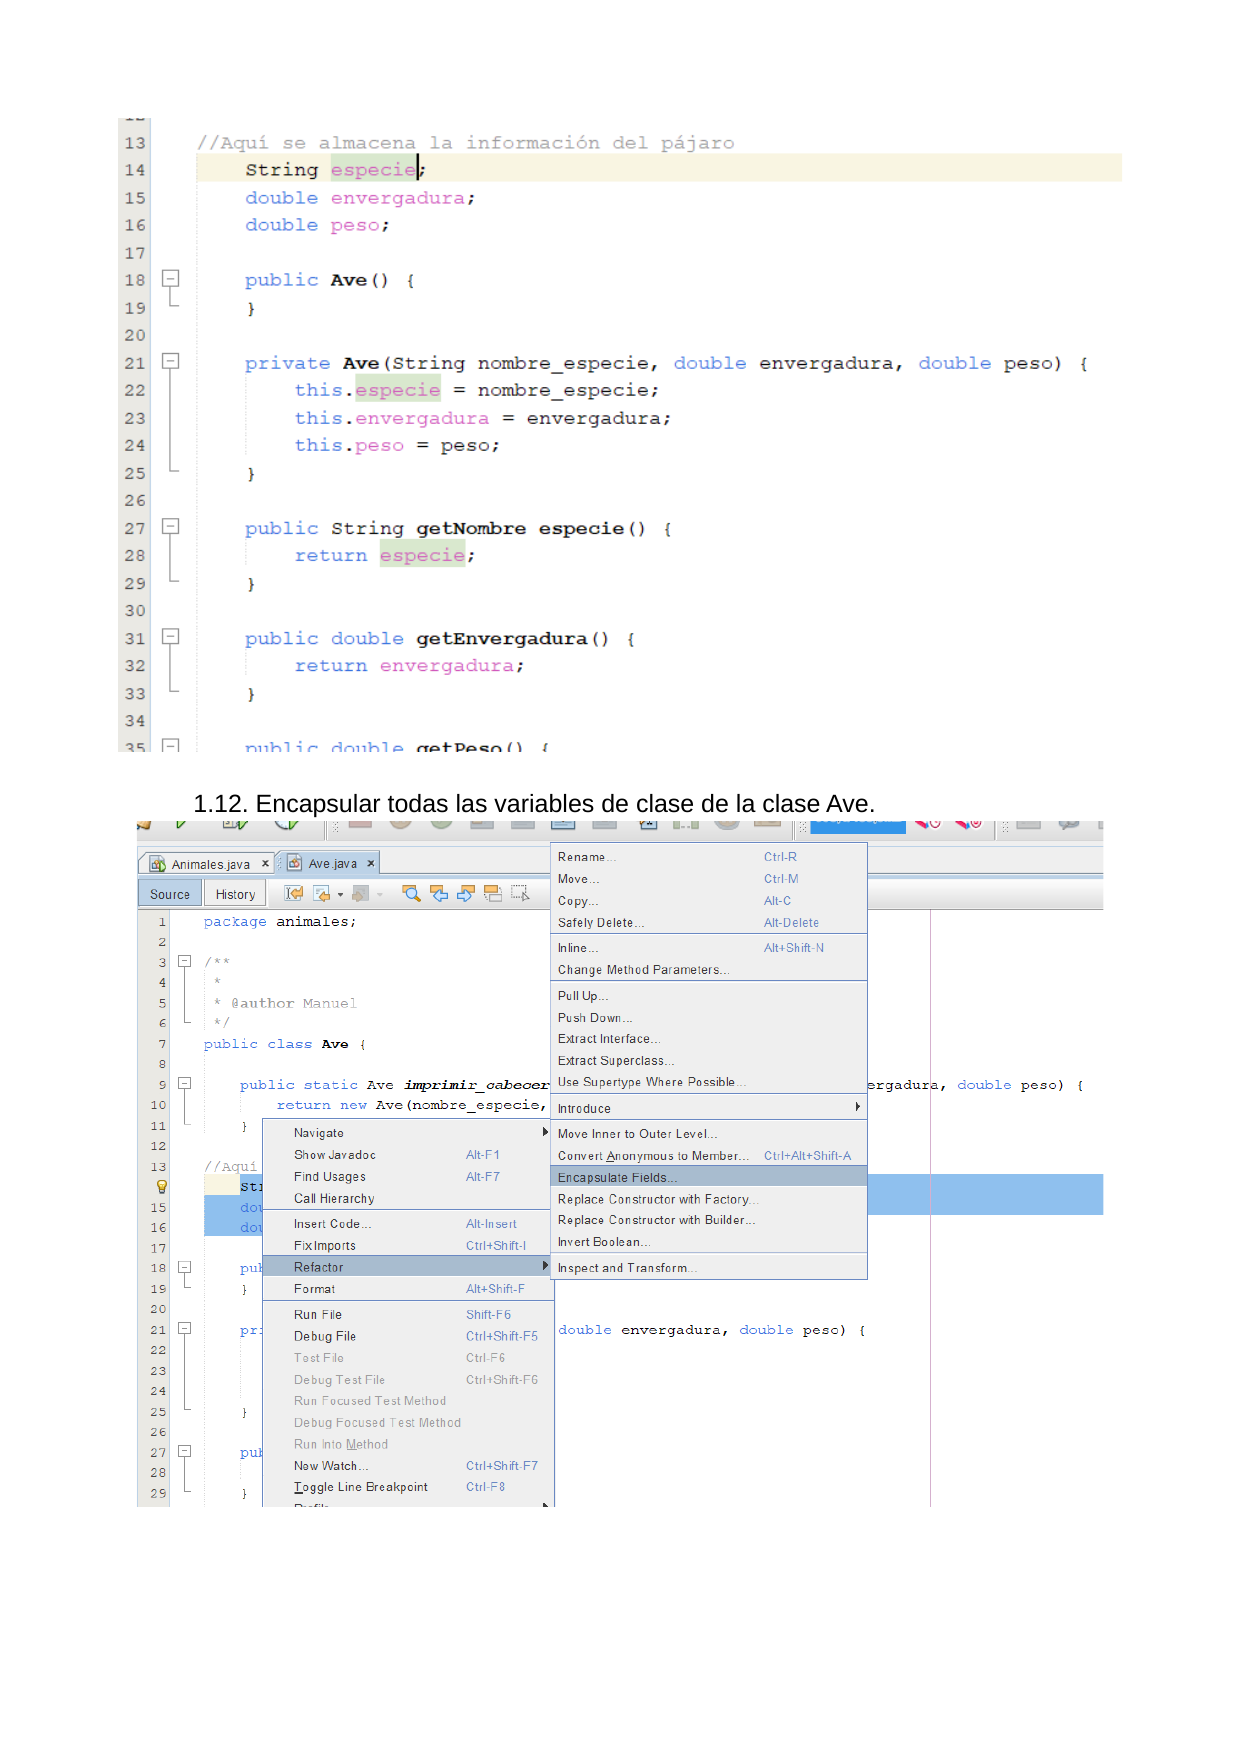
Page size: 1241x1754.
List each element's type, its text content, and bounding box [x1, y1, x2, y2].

picture [136, 821, 1104, 1507]
list 1.12. Encapsular todas las variables de clase de la clase Ave. [156, 789, 1122, 817]
picture [118, 118, 1123, 752]
